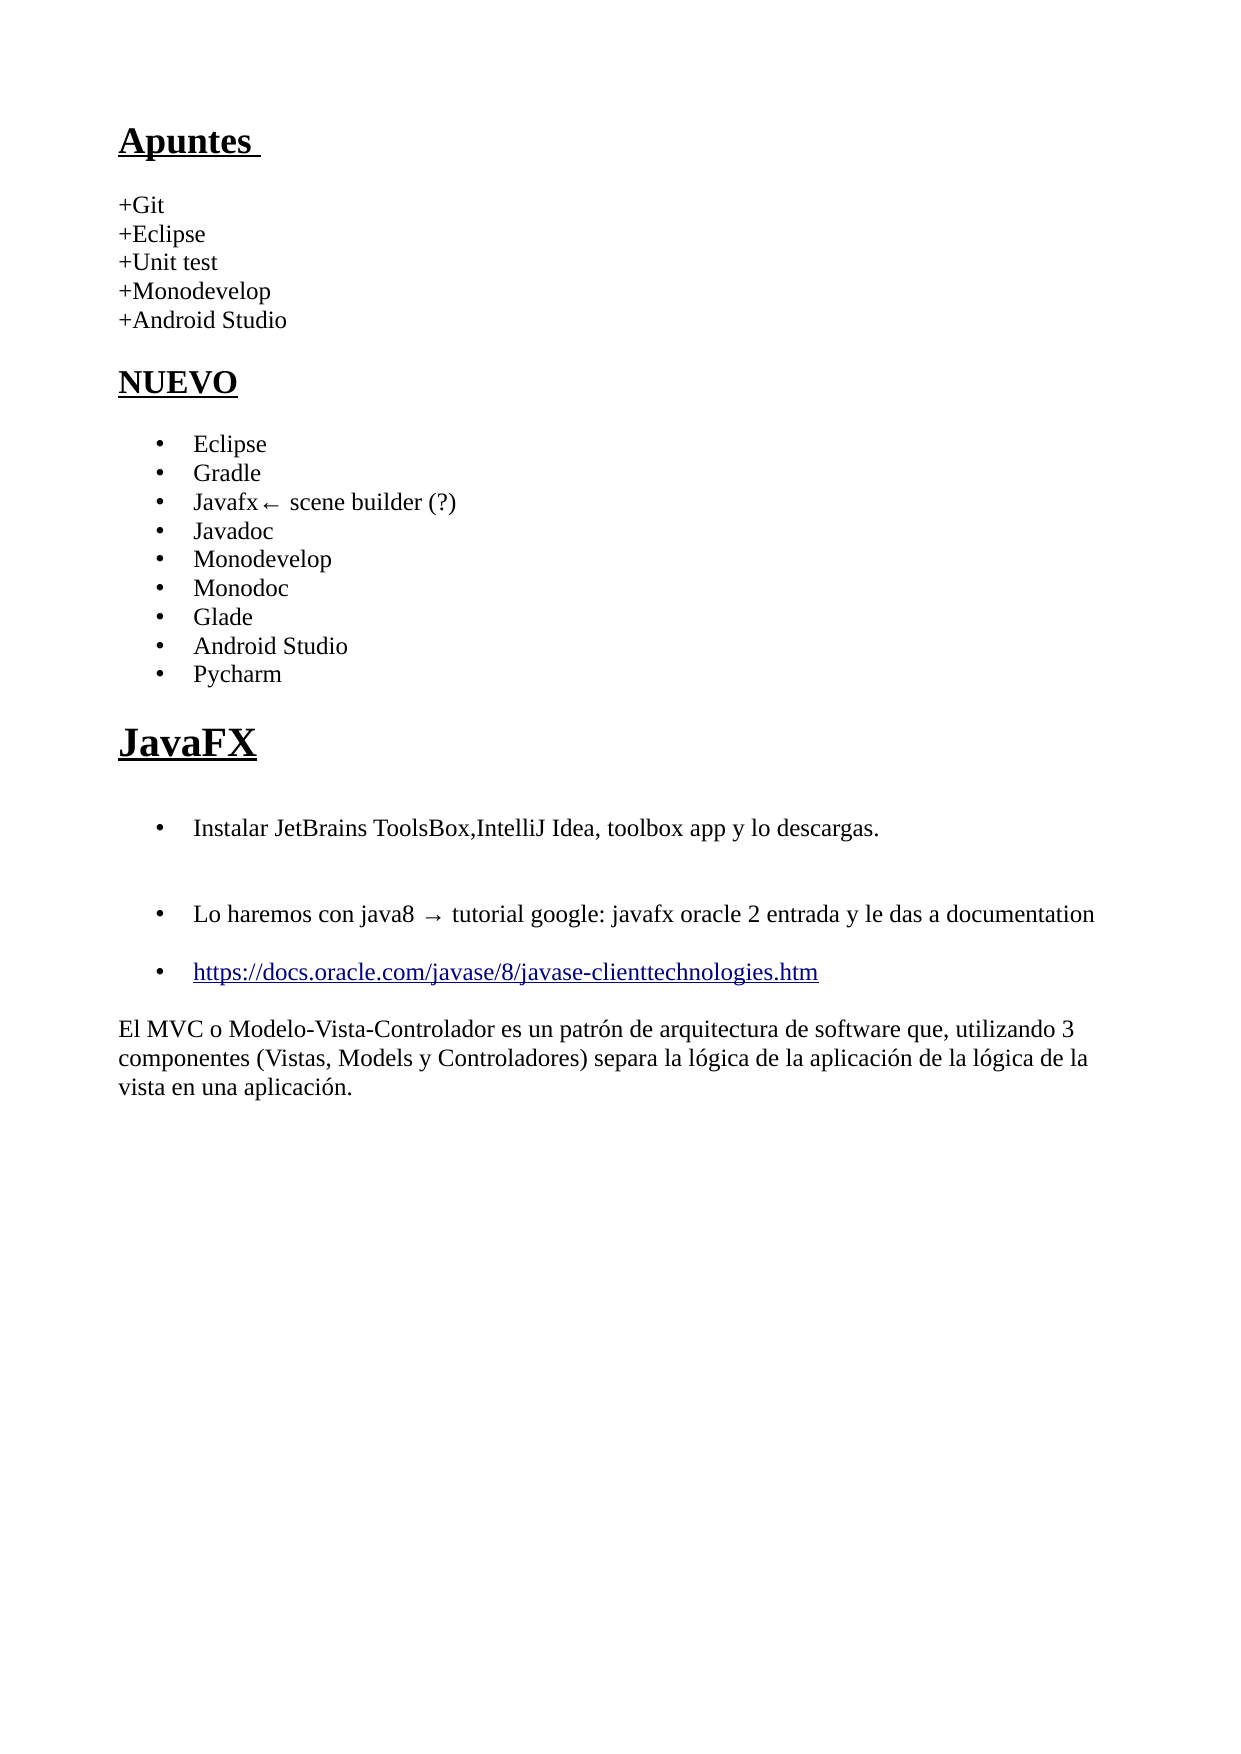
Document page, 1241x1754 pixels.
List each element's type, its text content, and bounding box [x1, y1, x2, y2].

text El MVC o Modelo-Vista-Controlador es un patrón de arquitectura de software que, utilizando 3 componentes (Vistas, Models y Controladores) separa la lógica de la aplicación de la lógica de la vista en una aplicación. [118, 1014, 1122, 1100]
text +Eclipse [118, 219, 1122, 247]
list Gradle [156, 458, 1122, 487]
text +Unit test [118, 247, 1122, 276]
text JavaFX [118, 717, 1122, 765]
text +Monodevelop [118, 276, 1122, 305]
list Javadoc [156, 516, 1122, 544]
list Monodevelop [156, 544, 1122, 573]
list Android Studio [156, 631, 1122, 659]
text Apuntes [118, 118, 1122, 161]
list Javafx← scene builder (?) [156, 487, 1122, 516]
list Monodoc [156, 573, 1122, 602]
text NUEVO [118, 362, 1122, 401]
list Lo haremos con java8 → tutorial google: javafx oracle 2 entrada y le das a documentation [156, 899, 1122, 928]
list Glade [156, 602, 1122, 631]
list https://docs.oracle.com/javase/8/javase-clienttechnologies.htm [156, 957, 1122, 985]
text +Git [118, 190, 1122, 219]
list Instalar JetBrains ToolsBox,IntelliJ Idea, toolbox app y lo descargas. [156, 813, 1122, 842]
list Pycharm [156, 659, 1122, 688]
list Eclipse [156, 429, 1122, 458]
text +Android Studio [118, 305, 1122, 334]
